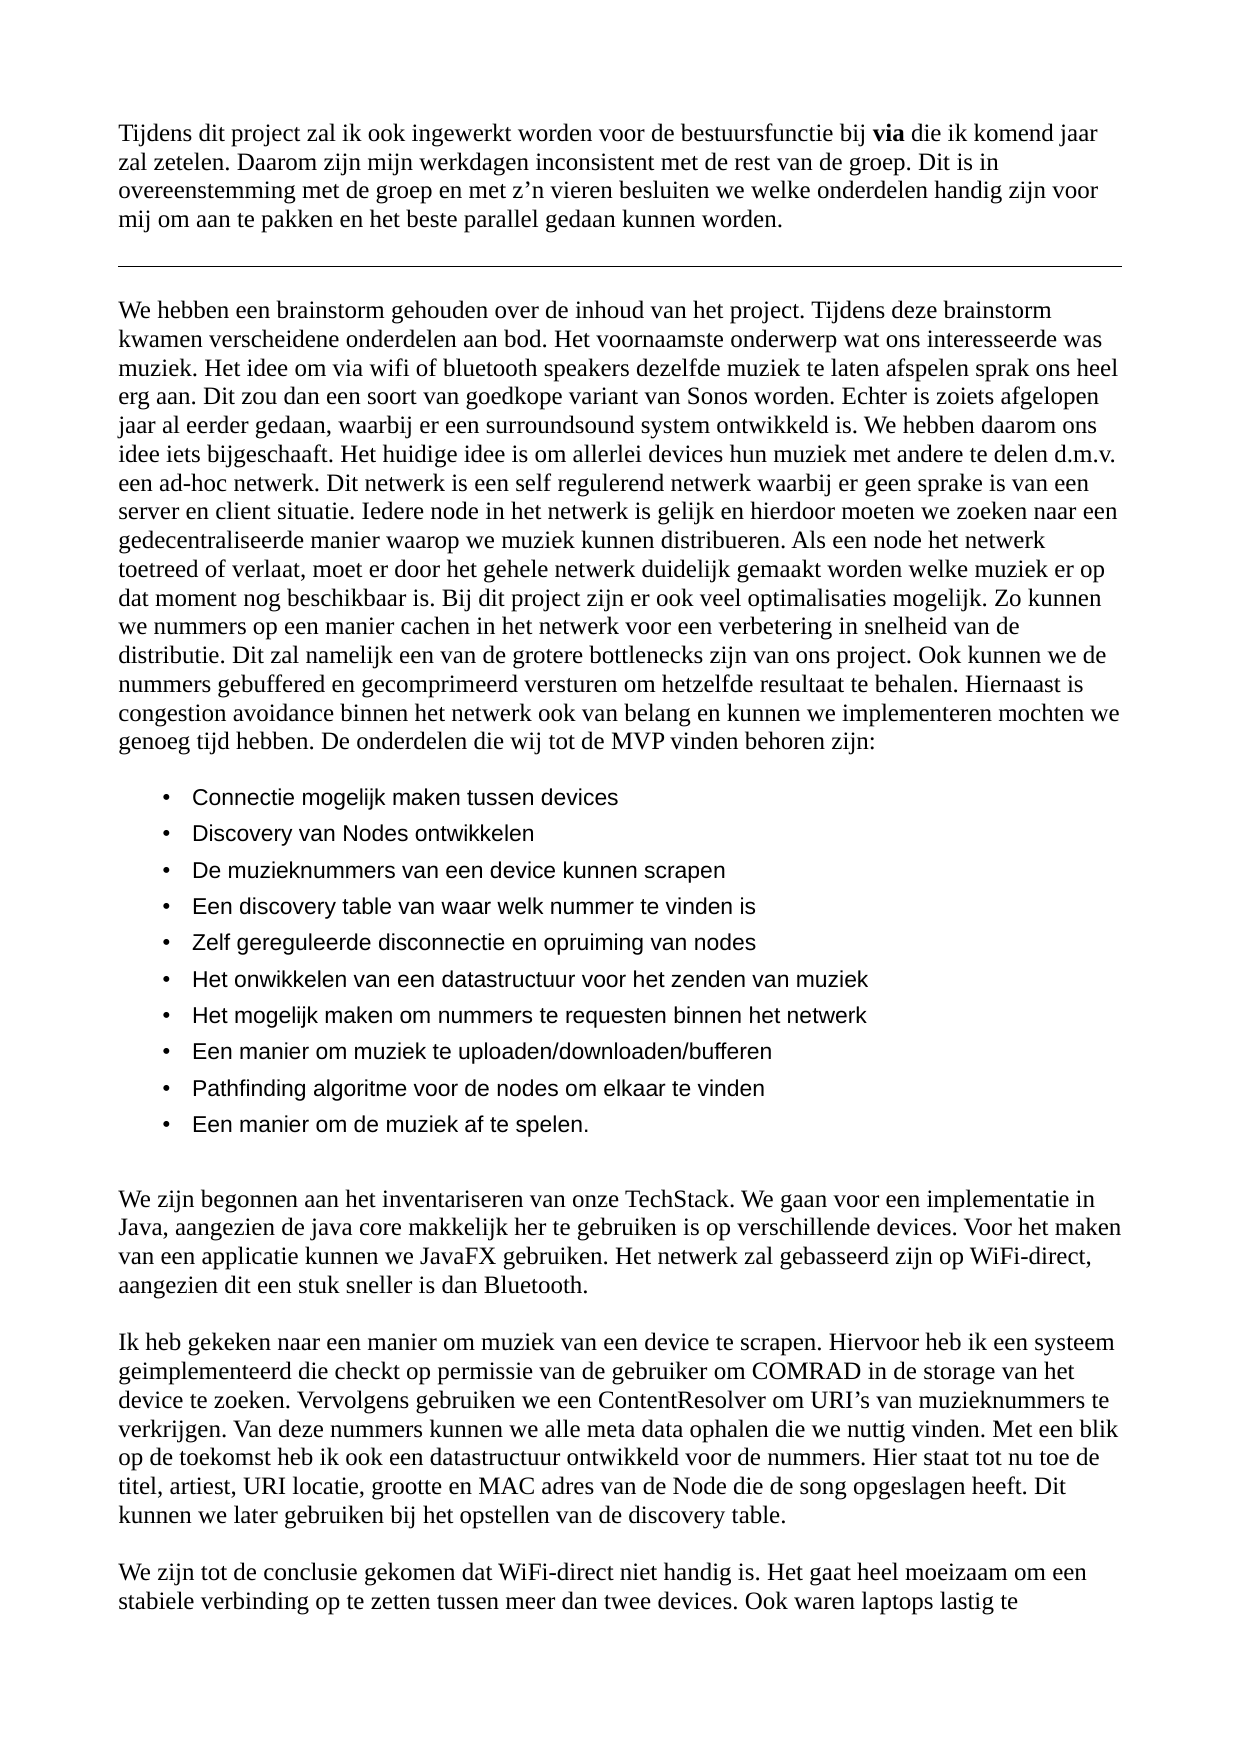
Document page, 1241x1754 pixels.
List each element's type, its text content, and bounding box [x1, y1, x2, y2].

list Connectie mogelijk maken tussen devices [162, 784, 1122, 810]
list Een manier om muziek te uploaden/downloaden/bufferen [162, 1038, 1122, 1065]
list Het mogelijk maken om nummers te requesten binnen het netwerk [162, 1002, 1122, 1028]
text Ik heb gekeken naar een manier om muziek van een device te scrapen. Hiervoor heb ik een systeem geimplementeerd die checkt op permissie van de gebruiker om COMRAD in de storage van het device te zoeken. Vervolgens gebruiken we een ContentResolver om URI’s van muzieknummers te verkrijgen. Van deze nummers kunnen we alle meta data ophalen die we nuttig vinden. Met een blik op de toekomst heb ik ook een datastructuur ontwikkeld voor de nummers. Hier staat tot nu toe de titel, artiest, URI locatie, grootte en MAC adres van de Node die de song opgeslagen heeft. Dit kunnen we later gebruiken bij het opstellen van de discovery table. [118, 1327, 1122, 1529]
text We hebben een brainstorm gehouden over de inhoud van het project. Tijdens deze brainstorm kwamen verscheidene onderdelen aan bod. Het voornaamste onderwerp wat ons interesseerde was muziek. Het idee om via wifi of bluetooth speakers dezelfde muziek te laten afspelen sprak ons heel erg aan. Dit zou dan een soort van goedkope variant van Sonos worden. Echter is zoiets afgelopen jaar al eerder gedaan, waarbij er een surroundsound system ontwikkeld is. We hebben daarom ons idee iets bijgeschaaft. Het huidige idee is om allerlei devices hun muziek met andere te delen d.m.v. een ad-hoc netwerk. Dit netwerk is een self regulerend netwerk waarbij er geen sprake is van een server en client situatie. Iedere node in het netwerk is gelijk en hierdoor moeten we zoeken naar een gedecentraliseerde manier waarop we muziek kunnen distribueren. Als een node het netwerk toetreed of verlaat, moet er door het gehele netwerk duidelijk gemaakt worden welke muziek er op dat moment nog beschikbaar is. Bij dit project zijn er ook veel optimalisaties mogelijk. Zo kunnen we nummers op een manier cachen in het netwerk voor een verbetering in snelheid van de distributie. Dit zal namelijk een van de grotere bottlenecks zijn van ons project. Ook kunnen we de nummers gebuffered en gecomprimeerd versturen om hetzelfde resultaat te behalen. Hiernaast is congestion avoidance binnen het netwerk ook van belang en kunnen we implementeren mochten we genoeg tijd hebben. De onderdelen die wij tot de MVP vinden behoren zijn: [118, 295, 1122, 755]
text We zijn tot de conclusie gekomen dat WiFi-direct niet handig is. Het gaat heel moeizaam om een stabiele verbinding op te zetten tussen meer dan twee devices. Ook waren laptops lastig te [118, 1557, 1122, 1615]
list Pathfinding algoritme voor de nodes om elkaar te vinden [162, 1075, 1122, 1101]
list Een discovery table van waar welk nummer te vinden is [162, 893, 1122, 919]
list Zelf gereguleerde disconnectie en opruiming van nodes [162, 929, 1122, 956]
list Het onwikkelen van een datastructuur voor het zenden van muziek [162, 966, 1122, 992]
list Een manier om de muziek af te spelen. [162, 1111, 1122, 1174]
text We zijn begonnen aan het inventariseren van onze TechStack. We gaan voor een implementatie in Java, aangezien de java core makkelijk her te gebruiken is op verschillende devices. Voor het maken van een applicatie kunnen we JavaFX gebruiken. Het netwerk zal gebasseerd zijn op WiFi-direct, aangezien dit een stuk sneller is dan Bluetooth. [118, 1184, 1122, 1299]
list De muzieknummers van een device kunnen scrapen [162, 857, 1122, 883]
text Tijdens dit project zal ik ook ingewerkt worden voor de bestuursfunctie bij via die ik komend jaar zal zetelen. Daarom zijn mijn werkdagen inconsistent met de rest van de groep. Dit is in overeenstemming met de groep en met z’n vieren besluiten we welke onderdelen handig zijn voor mij om aan te pakken en het beste parallel gedaan kunnen worden. [118, 118, 1122, 233]
list Discovery van Nodes ontwikkelen [162, 820, 1122, 847]
